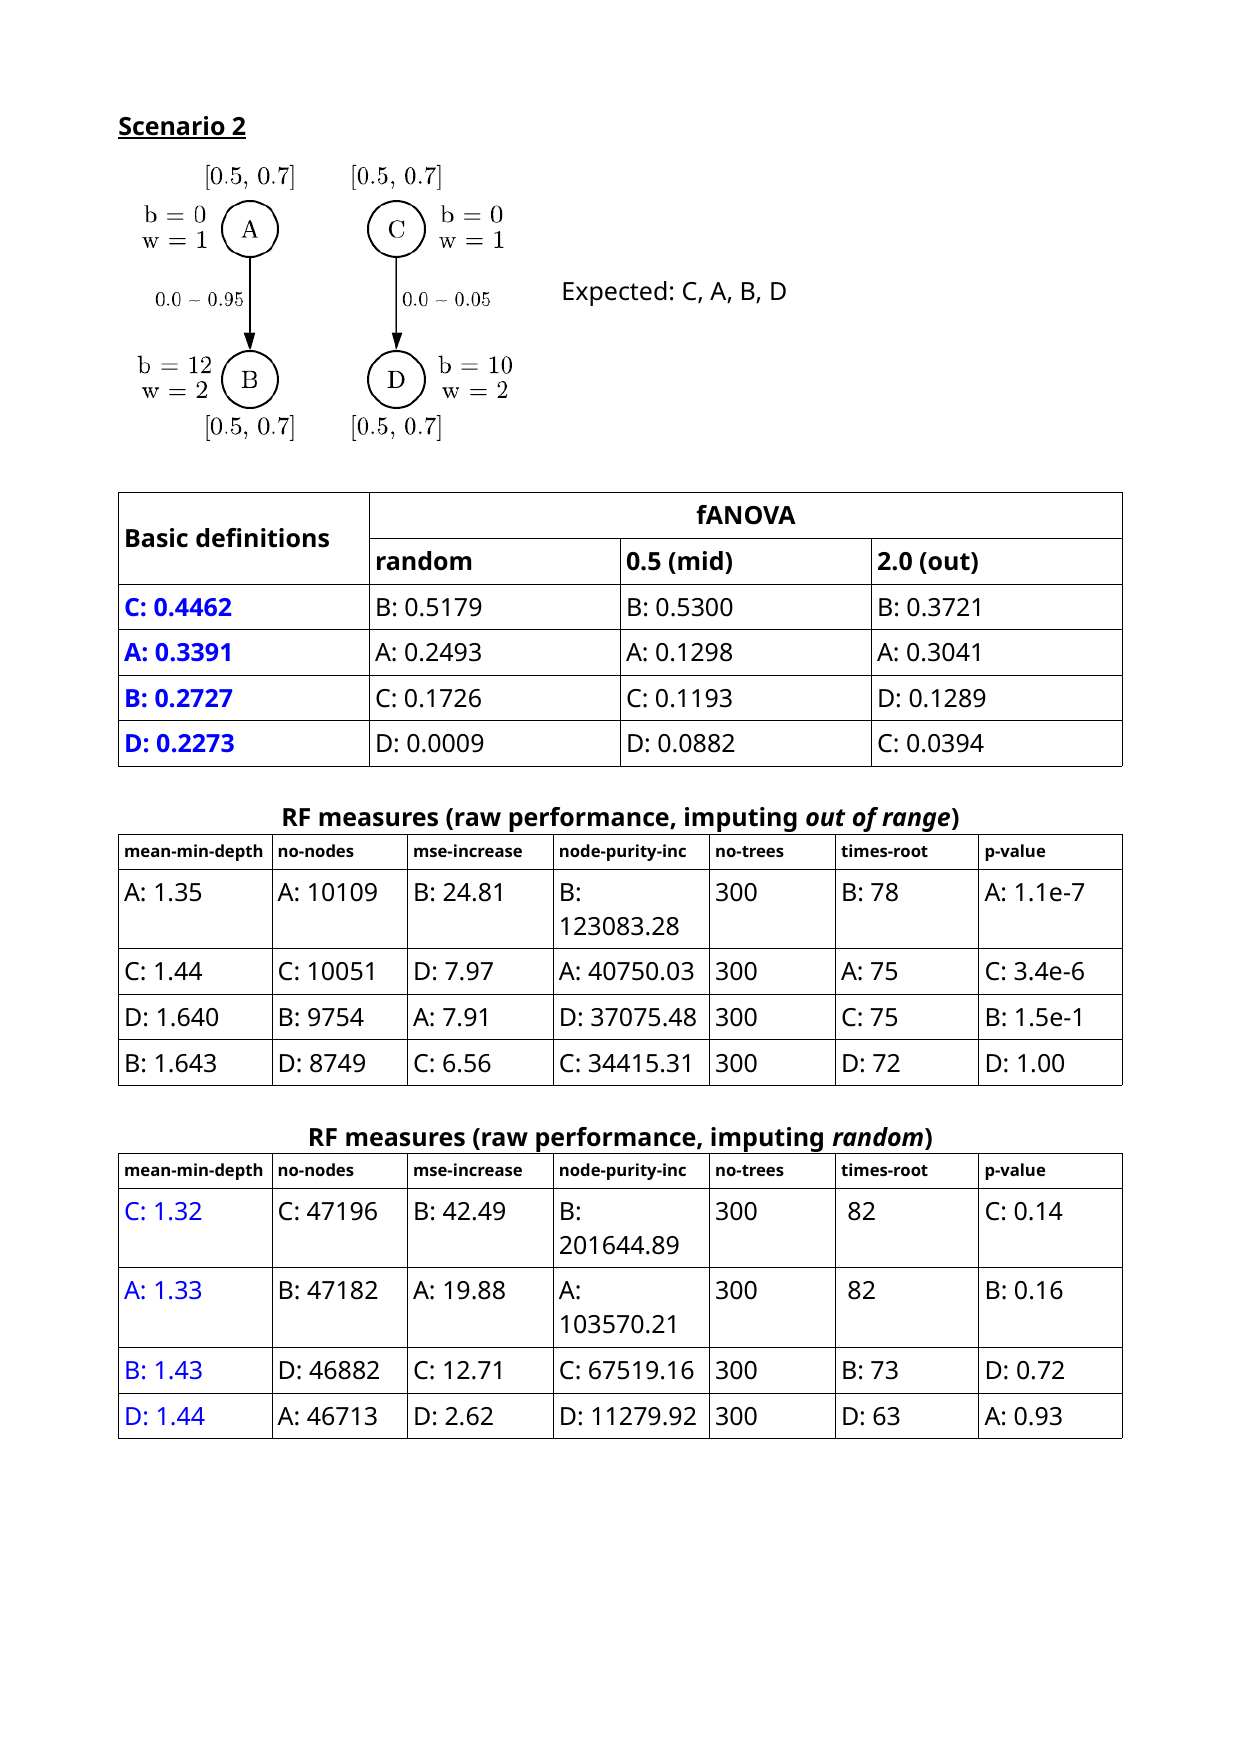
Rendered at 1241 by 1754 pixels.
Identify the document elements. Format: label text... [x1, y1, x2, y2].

table_header no-nodes [273, 835, 407, 868]
table_cell A: 1.1e-7 [979, 870, 1122, 948]
table_cell 300 [710, 949, 835, 994]
table_cell D: 2.62 [408, 1394, 553, 1438]
table_cell 82 [836, 1268, 978, 1347]
table_cell 300 [710, 1394, 835, 1438]
table_cell B: 1.43 [119, 1348, 272, 1392]
table_cell D: 11279.92 [554, 1394, 709, 1438]
table_header mse-increase [408, 835, 553, 868]
table_cell C: 0.1726 [370, 676, 620, 720]
table_cell C: 47196 [273, 1189, 407, 1267]
table_cell B: 0.5179 [370, 585, 620, 629]
text RF measures (raw performance, imputing out of range) [118, 800, 1122, 834]
table_header node-purity-inc [554, 835, 709, 868]
table_cell D: 0.72 [979, 1348, 1122, 1392]
table_cell D: 0.1289 [872, 676, 1122, 720]
table_cell C: 1.32 [119, 1189, 272, 1267]
table_cell D: 8749 [273, 1040, 407, 1085]
table_cell B: 0.16 [979, 1268, 1122, 1347]
table_cell C: 0.1193 [621, 676, 871, 720]
table_header node-purity-inc [554, 1154, 709, 1187]
table_cell D: 46882 [273, 1348, 407, 1392]
table_cell C: 6.56 [408, 1040, 553, 1085]
picture [118, 142, 535, 459]
table_cell B: 47182 [273, 1268, 407, 1347]
table_cell 82 [836, 1189, 978, 1267]
table_header times-root [836, 835, 978, 868]
table_cell 300 [710, 1040, 835, 1085]
table_cell D: 0.0009 [370, 721, 620, 766]
table_cell B: 78 [836, 870, 978, 948]
table_cell D: 0.0882 [621, 721, 871, 766]
table_cell C: 1.44 [119, 949, 272, 994]
text Expected: C, A, B, D [535, 142, 1122, 458]
table_cell A: 10109 [273, 870, 407, 948]
table_cell D: 63 [836, 1394, 978, 1438]
table_cell D: 72 [836, 1040, 978, 1085]
table_cell D: 0.2273 [119, 721, 369, 766]
table_cell A: 1.33 [119, 1268, 272, 1347]
table_cell B: 201644.89 [554, 1189, 709, 1267]
table_cell A: 103570.21 [554, 1268, 709, 1347]
table_cell B: 1.5e-1 [979, 995, 1122, 1039]
table_cell A: 1.35 [119, 870, 272, 948]
table_header fANOVA [370, 493, 1122, 538]
table_cell D: 1.44 [119, 1394, 272, 1438]
table_header no-trees [710, 1154, 835, 1187]
table_cell C: 67519.16 [554, 1348, 709, 1392]
table_cell C: 10051 [273, 949, 407, 994]
table_cell A: 0.3041 [872, 630, 1122, 675]
table_header Basic definitions [119, 493, 369, 583]
table_cell 0.5 (mid) [621, 539, 871, 583]
table_cell A: 46713 [273, 1394, 407, 1438]
table_header p-value [979, 1154, 1122, 1187]
table_cell B: 1.643 [119, 1040, 272, 1085]
table_cell 300 [710, 870, 835, 948]
table_cell 2.0 (out) [872, 539, 1122, 583]
table_cell A: 0.1298 [621, 630, 871, 675]
table_cell C: 0.0394 [872, 721, 1122, 766]
text RF measures (raw performance, imputing random) [118, 1119, 1122, 1153]
table_header times-root [836, 1154, 978, 1187]
table_cell B: 0.2727 [119, 676, 369, 720]
table_cell 300 [710, 1348, 835, 1392]
table_cell D: 37075.48 [554, 995, 709, 1039]
table_cell D: 7.97 [408, 949, 553, 994]
table_cell A: 40750.03 [554, 949, 709, 994]
table_cell D: 1.00 [979, 1040, 1122, 1085]
table_header no-nodes [273, 1154, 407, 1187]
table_cell C: 12.71 [408, 1348, 553, 1392]
table_header mean-min-depth [119, 1154, 272, 1187]
table_cell B: 9754 [273, 995, 407, 1039]
table_cell B: 123083.28 [554, 870, 709, 948]
table_cell 300 [710, 1268, 835, 1347]
table_cell A: 19.88 [408, 1268, 553, 1347]
table_cell 300 [710, 1189, 835, 1267]
table_cell D: 1.640 [119, 995, 272, 1039]
table_cell C: 34415.31 [554, 1040, 709, 1085]
table_cell A: 75 [836, 949, 978, 994]
table_cell A: 7.91 [408, 995, 553, 1039]
table_cell C: 0.14 [979, 1189, 1122, 1267]
table_cell A: 0.3391 [119, 630, 369, 675]
table_cell B: 24.81 [408, 870, 553, 948]
table_cell B: 73 [836, 1348, 978, 1392]
text Scenario 2 [118, 108, 1122, 142]
table_cell random [370, 539, 620, 583]
table_cell B: 42.49 [408, 1189, 553, 1267]
table_cell 300 [710, 995, 835, 1039]
table_cell B: 0.5300 [621, 585, 871, 629]
table_header p-value [979, 835, 1122, 868]
table_header mse-increase [408, 1154, 553, 1187]
table_cell C: 3.4e-6 [979, 949, 1122, 994]
table_cell A: 0.93 [979, 1394, 1122, 1438]
table_header mean-min-depth [119, 835, 272, 868]
table_cell C: 75 [836, 995, 978, 1039]
table_header no-trees [710, 835, 835, 868]
table_cell B: 0.3721 [872, 585, 1122, 629]
table_cell C: 0.4462 [119, 585, 369, 629]
table_cell A: 0.2493 [370, 630, 620, 675]
